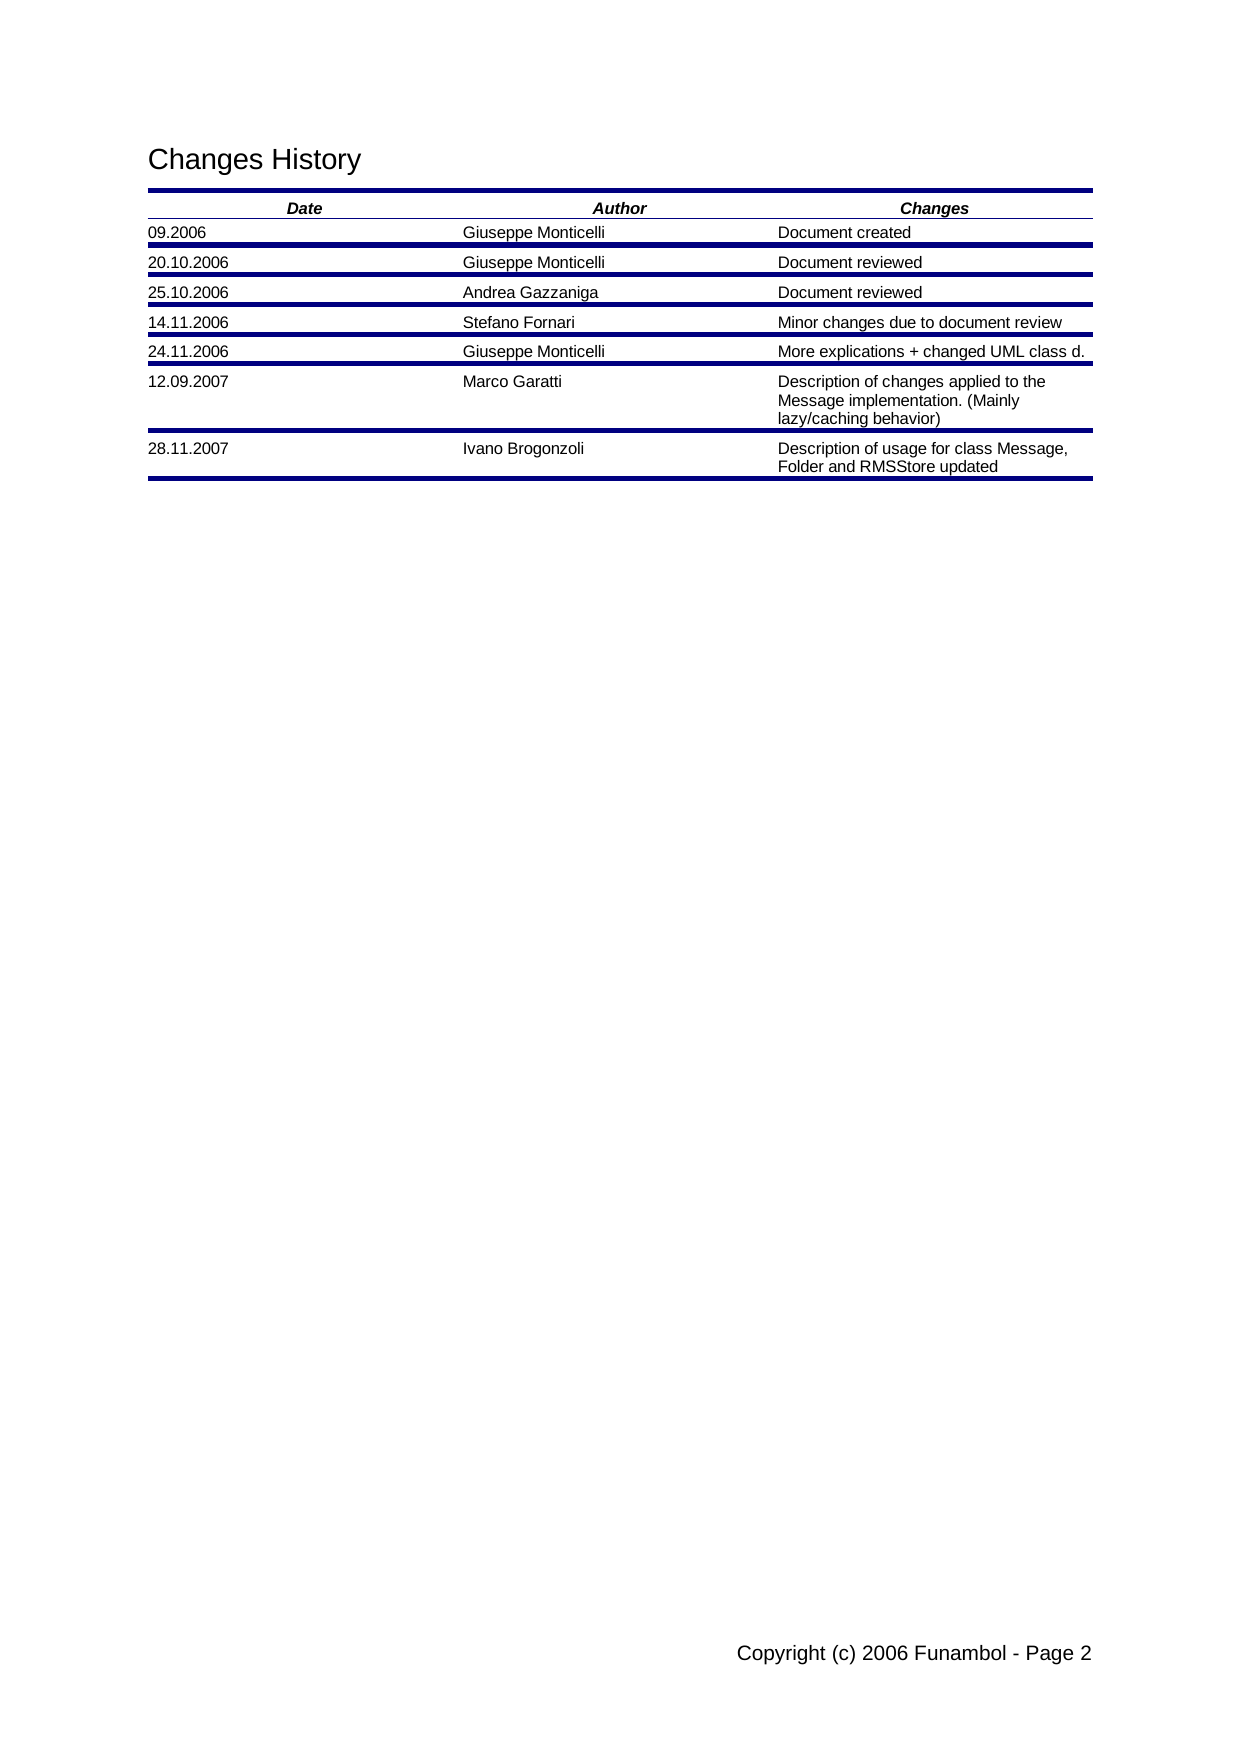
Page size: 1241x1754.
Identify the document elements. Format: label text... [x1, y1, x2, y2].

table_cell Giuseppe Monticelli [463, 219, 778, 242]
table_header Author [463, 193, 778, 218]
table_cell Description of changes applied to the Message implementation. (Mainly lazy/caching behavior) [778, 366, 1093, 428]
table_cell Document created [778, 219, 1093, 242]
table_cell Marco Garatti [463, 366, 778, 428]
table_cell Description of usage for class Message, Folder and RMSStore updated [778, 433, 1093, 476]
table_cell Minor changes due to document review [778, 307, 1093, 332]
table_cell 25.10.2006 [148, 278, 463, 302]
table_cell 12.09.2007 [148, 366, 463, 428]
table_header Date [148, 193, 463, 218]
table_cell 20.10.2006 [148, 248, 463, 272]
table_cell Document reviewed [778, 248, 1093, 272]
table_cell 09.2006 [148, 219, 463, 242]
table_cell 14.11.2006 [148, 307, 463, 332]
subtitle Changes History [148, 143, 1093, 176]
table_cell Document reviewed [778, 278, 1093, 302]
table_cell Andrea Gazzaniga [463, 278, 778, 302]
table_cell 24.11.2006 [148, 337, 463, 361]
table_cell Ivano Brogonzoli [463, 433, 778, 476]
table_cell More explications + changed UML class d. [778, 337, 1093, 361]
table_cell Giuseppe Monticelli [463, 337, 778, 361]
table_cell Giuseppe Monticelli [463, 248, 778, 272]
table_cell Stefano Fornari [463, 307, 778, 332]
table_cell 28.11.2007 [148, 433, 463, 476]
table_header Changes [778, 193, 1093, 218]
